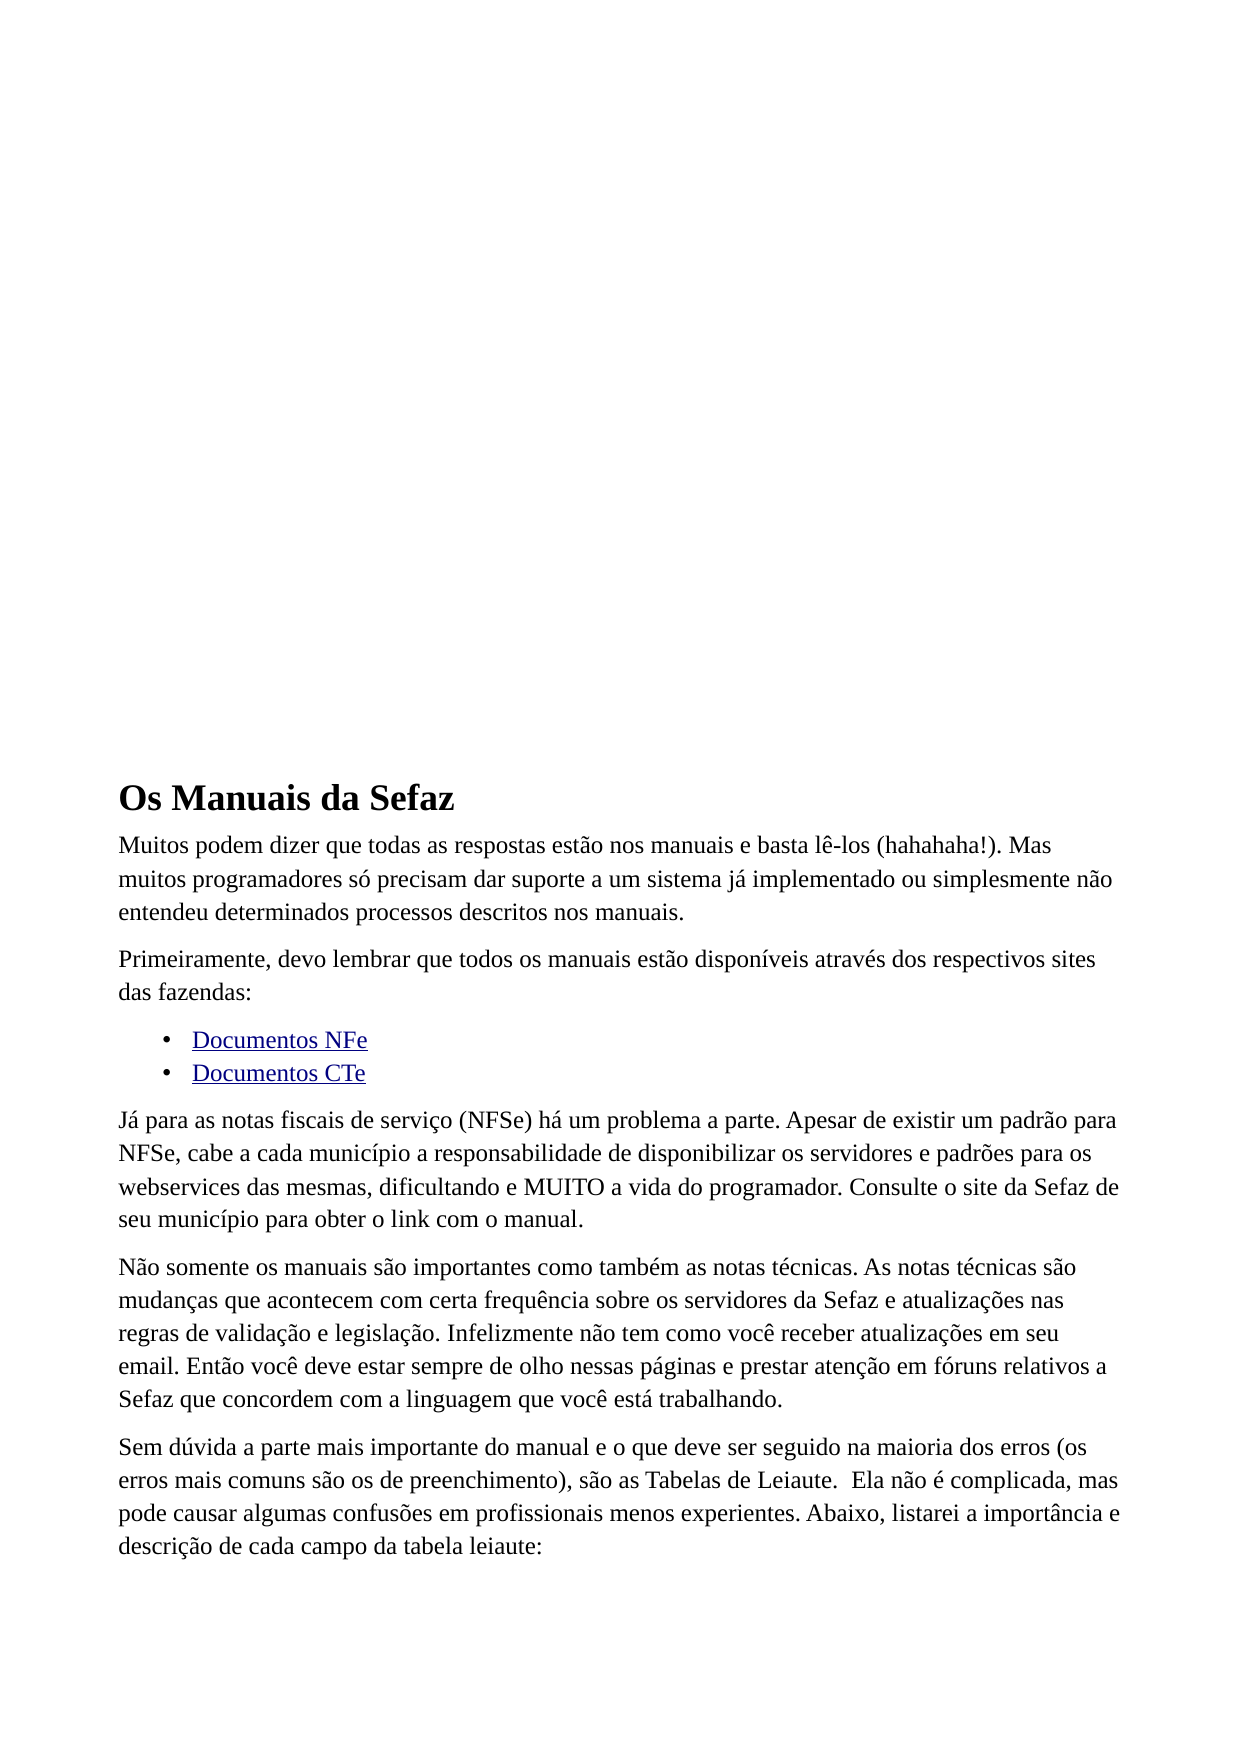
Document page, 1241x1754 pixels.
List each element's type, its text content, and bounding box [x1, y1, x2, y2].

text Não somente os manuais são importantes como também as notas técnicas. As notas técnicas são mudanças que acontecem com certa frequência sobre os servidores da Sefaz e atualizações nas regras de validação e legislação. Infelizmente não tem como você receber atualizações em seu email. Então você deve estar sempre de olho nessas páginas e prestar atenção em fóruns relativos a Sefaz que concordem com a linguagem que você está trabalhando. [118, 1252, 1122, 1413]
text Sem dúvida a parte mais importante do manual e o que deve ser seguido na maioria dos erros (os erros mais comuns são os de preenchimento), são as Tabelas de Leiaute. Ela não é complicada, mas pode causar algumas confusões em profissionais menos experientes. Abaixo, listarei a importância e descrição de cada campo da tabela leiaute: [118, 1432, 1122, 1560]
text Já para as notas fiscais de serviço (NFSe) há um problema a parte. Apesar de existir um padrão para NFSe, cabe a cada município a responsabilidade de disponibilizar os servidores e padrões para os webservices das mesmas, dificultando e MUITO a vida do programador. Consulte o site da Sefaz de seu município para obter o link com o manual. [118, 1106, 1122, 1233]
list Documentos NFe [162, 1025, 1122, 1054]
text Primeiramente, devo lembrar que todos os manuais estão disponíveis através dos respectivos sites das fazendas: [118, 944, 1122, 1006]
list Documentos CTe [162, 1058, 1122, 1087]
subtitle Os Manuais da Sefaz [118, 775, 1122, 818]
text Muitos podem dizer que todas as respostas estão nos manuais e basta lê-los (hahahaha!). Mas muitos programadores só precisam dar suporte a um sistema já implementado ou simplesmente não entendeu determinados processos descritos nos manuais. [118, 831, 1122, 925]
